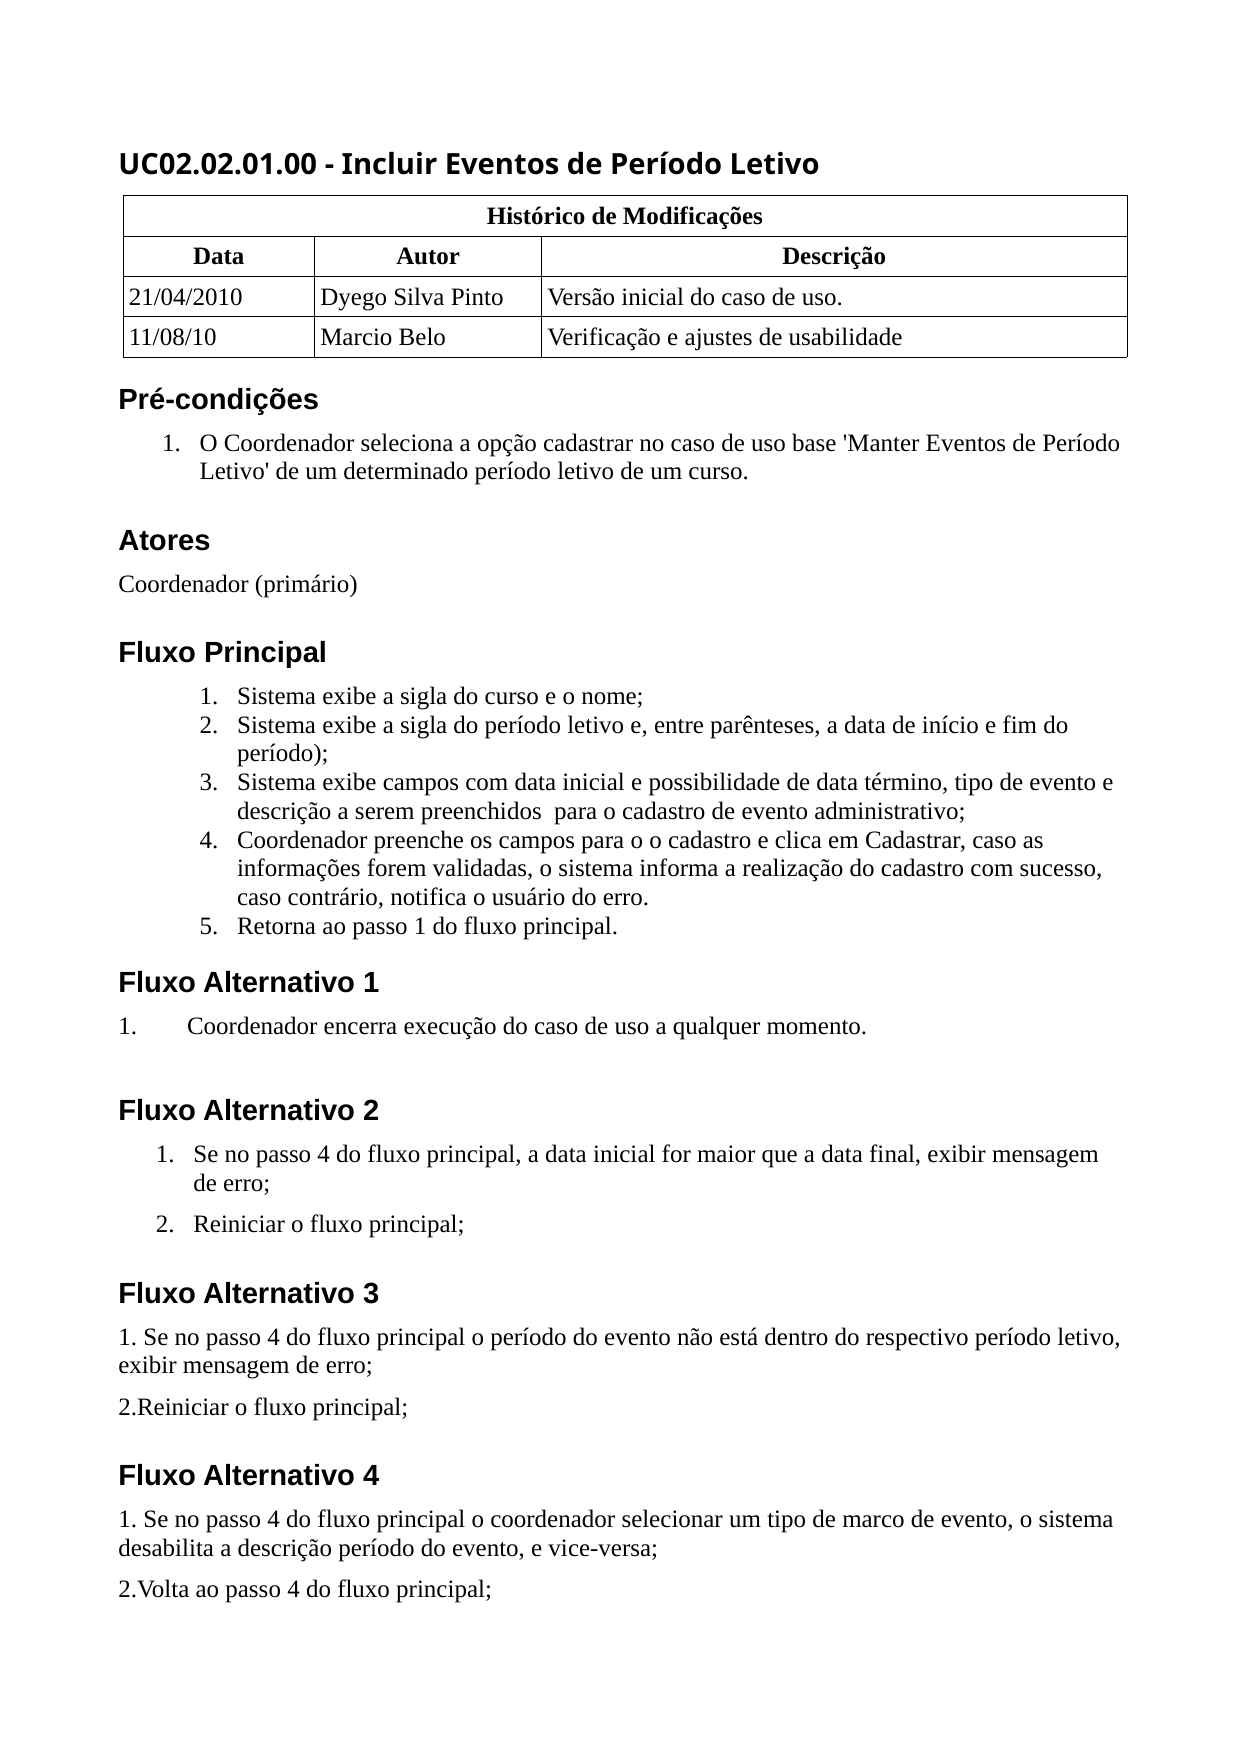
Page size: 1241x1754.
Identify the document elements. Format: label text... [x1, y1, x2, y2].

table_cell Versão inicial do caso de uso. [542, 277, 1127, 316]
list Se no passo 4 do fluxo principal o coordenador selecionar um tipo de marco de evento, o sistema desabilita a descrição período do evento, e vice-versa; [118, 1504, 1122, 1561]
list Se no passo 4 do fluxo principal o período do evento não está dentro do respectivo período letivo, exibir mensagem de erro; [118, 1322, 1122, 1379]
table_cell Autor [315, 237, 541, 276]
table_cell Dyego Silva Pinto [315, 277, 541, 316]
list Reiniciar o fluxo principal; [118, 1392, 1122, 1420]
list Se no passo 4 do fluxo principal, a data inicial for maior que a data final, exibir mensagem de erro; [156, 1139, 1122, 1197]
list Coordenador encerra execução do caso de uso a qualquer momento. [118, 1011, 1122, 1039]
subtitle Fluxo Principal [118, 635, 1122, 668]
table_cell 08/11/10 [124, 317, 314, 357]
table_header Histórico de Modificações [124, 196, 1127, 236]
subtitle Fluxo Alternativo 2 [118, 1093, 1122, 1127]
list O Coordenador seleciona a opção cadastrar no caso de uso base 'Manter Eventos de Período Letivo' de um determinado período letivo de um curso. [162, 428, 1122, 485]
table_cell Data [124, 237, 314, 276]
list Sistema exibe campos com data inicial e possibilidade de data término, tipo de evento e descrição a serem preenchidos para o cadastro de evento administrativo; [199, 767, 1122, 825]
list Retorna ao passo 1 do fluxo principal. [199, 911, 1122, 940]
table_cell 21/04/2010 [124, 277, 314, 316]
table_cell Marcio Belo [315, 317, 541, 357]
list Coordenador preenche os campos para o o cadastro e clica em Cadastrar, caso as informações forem validadas, o sistema informa a realização do cadastro com sucesso, caso contrário, notifica o usuário do erro. [199, 825, 1122, 911]
list Reiniciar o fluxo principal; [156, 1209, 1122, 1238]
list Volta ao passo 4 do fluxo principal; [118, 1574, 1122, 1603]
list Sistema exibe a sigla do curso e o nome; [199, 681, 1122, 710]
subtitle Atores [118, 523, 1122, 556]
list Sistema exibe a sigla do período letivo e, entre parênteses, a data de início e fim do período); [199, 710, 1122, 767]
subtitle Fluxo Alternativo 4 [118, 1458, 1122, 1491]
subtitle Pré-condições [118, 382, 1122, 415]
subtitle Fluxo Alternativo 1 [118, 965, 1122, 998]
table_cell Verificação e ajustes de usabilidade [542, 317, 1127, 357]
text Coordenador (primário) [118, 569, 1122, 597]
subtitle Fluxo Alternativo 3 [118, 1276, 1122, 1309]
table_cell Descrição [542, 237, 1127, 276]
subtitle UC02.02.01.00 - Incluir Eventos de Período Letivo [118, 143, 1122, 183]
